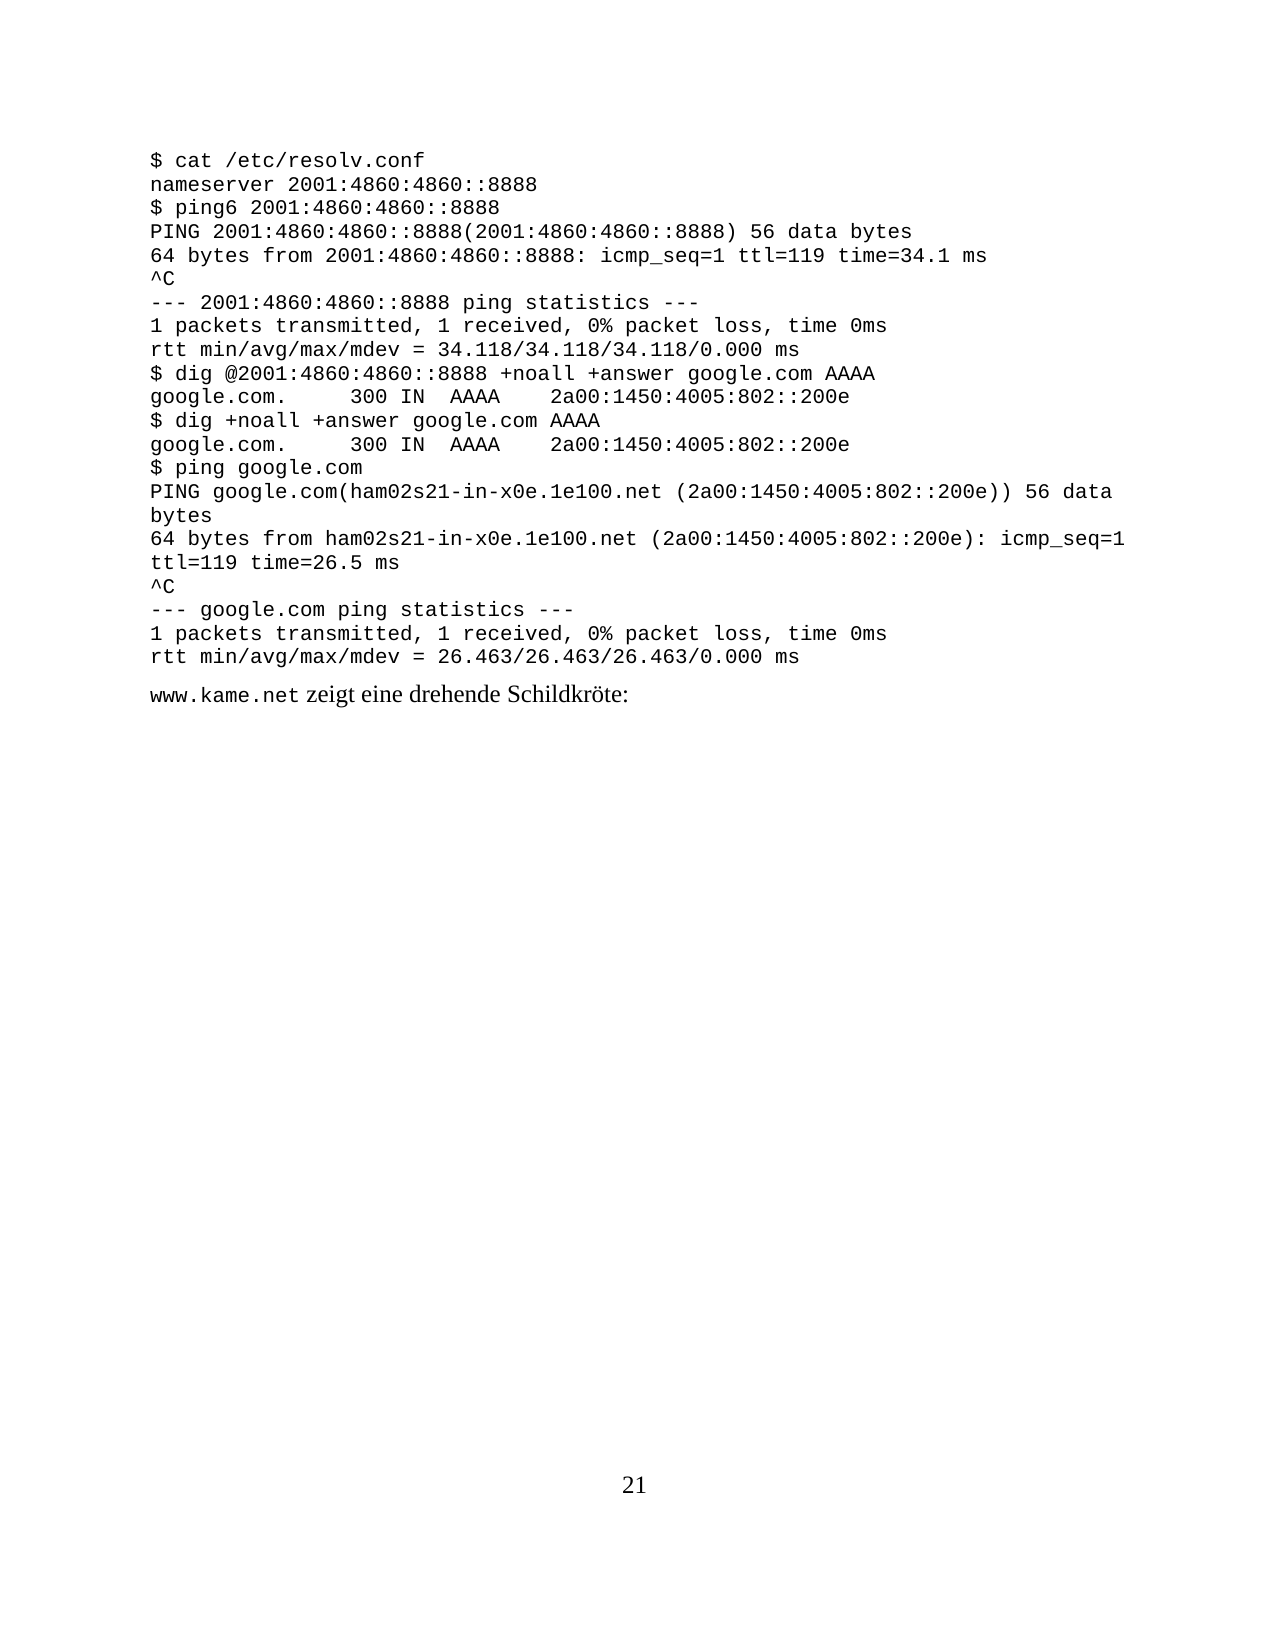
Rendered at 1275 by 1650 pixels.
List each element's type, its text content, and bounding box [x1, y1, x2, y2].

text 64 bytes from ham02s21-in-x0e.1e100.net (2a00:1450:4005:802::200e): icmp_seq=1 ttl=119 time=26.5 ms [150, 528, 1125, 576]
text $ dig +noall +answer google.com AAAA [150, 410, 1125, 434]
text PING 2001:4860:4860::8888(2001:4860:4860::8888) 56 data bytes [150, 221, 1125, 244]
text www.kame.net zeigt eine drehende Schildkröte: [150, 679, 1125, 709]
text 64 bytes from 2001:4860:4860::8888: icmp_seq=1 ttl=119 time=34.1 ms [150, 244, 1125, 268]
text nameserver 2001:4860:4860::8888 [150, 174, 1125, 197]
text rtt min/avg/max/mdev = 26.463/26.463/26.463/0.000 ms [150, 647, 1125, 670]
text $ cat /etc/resolv.conf [150, 150, 1125, 174]
text $ ping6 2001:4860:4860::8888 [150, 197, 1125, 221]
text ^C [150, 268, 1125, 292]
text 1 packets transmitted, 1 received, 0% packet loss, time 0ms [150, 316, 1125, 339]
text rtt min/avg/max/mdev = 34.118/34.118/34.118/0.000 ms [150, 339, 1125, 363]
text $ ping google.com [150, 457, 1125, 481]
text PING google.com(ham02s21-in-x0e.1e100.net (2a00:1450:4005:802::200e)) 56 data bytes [150, 481, 1125, 528]
text google.com. 300 IN AAAA 2a00:1450:4005:802::200e [150, 386, 1125, 410]
text ^C [150, 576, 1125, 599]
text 1 packets transmitted, 1 received, 0% packet loss, time 0ms [150, 623, 1125, 647]
text --- google.com ping statistics --- [150, 599, 1125, 623]
text google.com. 300 IN AAAA 2a00:1450:4005:802::200e [150, 434, 1125, 457]
text --- 2001:4860:4860::8888 ping statistics --- [150, 292, 1125, 316]
text $ dig @2001:4860:4860::8888 +noall +answer google.com AAAA [150, 363, 1125, 386]
